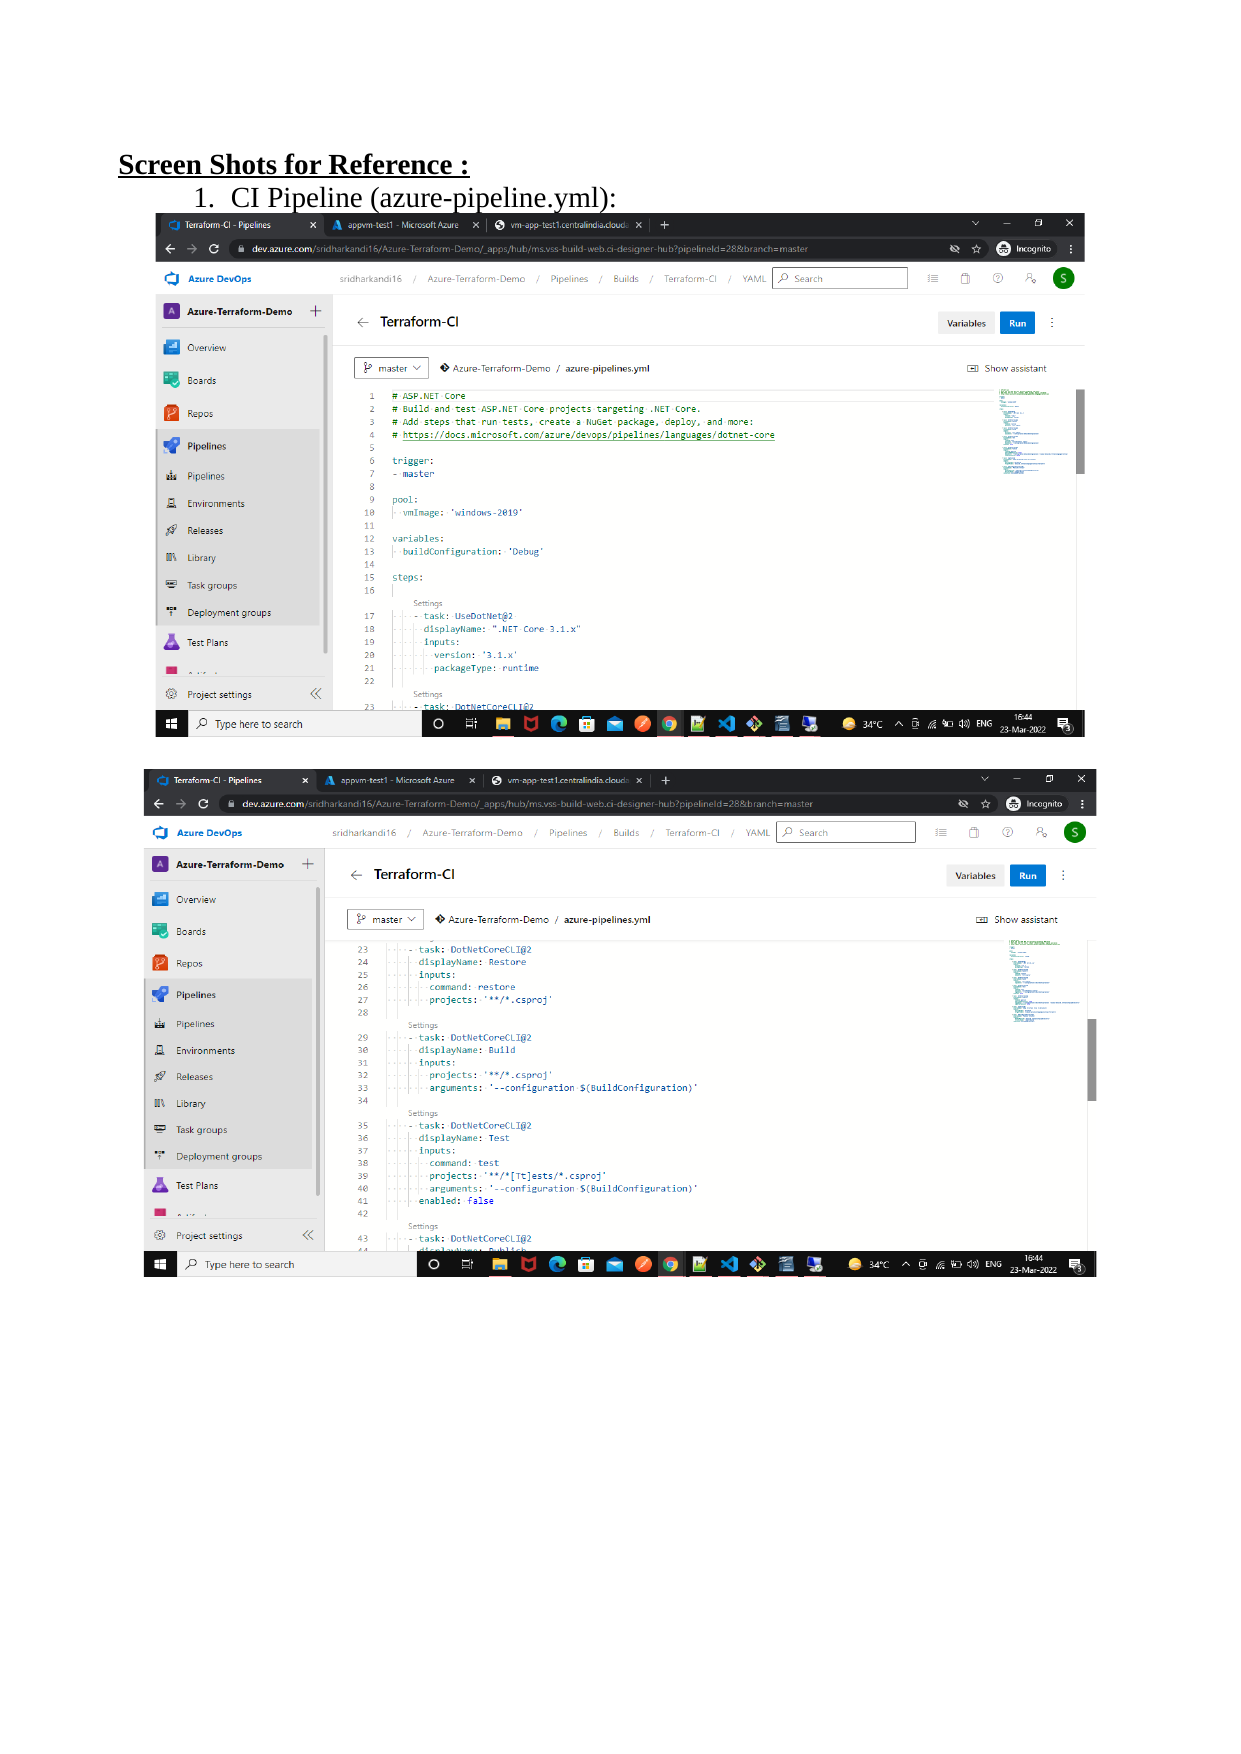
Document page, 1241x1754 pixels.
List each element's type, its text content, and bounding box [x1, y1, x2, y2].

picture [143, 769, 1097, 1277]
picture [155, 213, 1085, 737]
list CI Pipeline (azure-pipeline.yml): [193, 180, 1122, 214]
text Screen Shots for Reference : [118, 147, 1122, 180]
